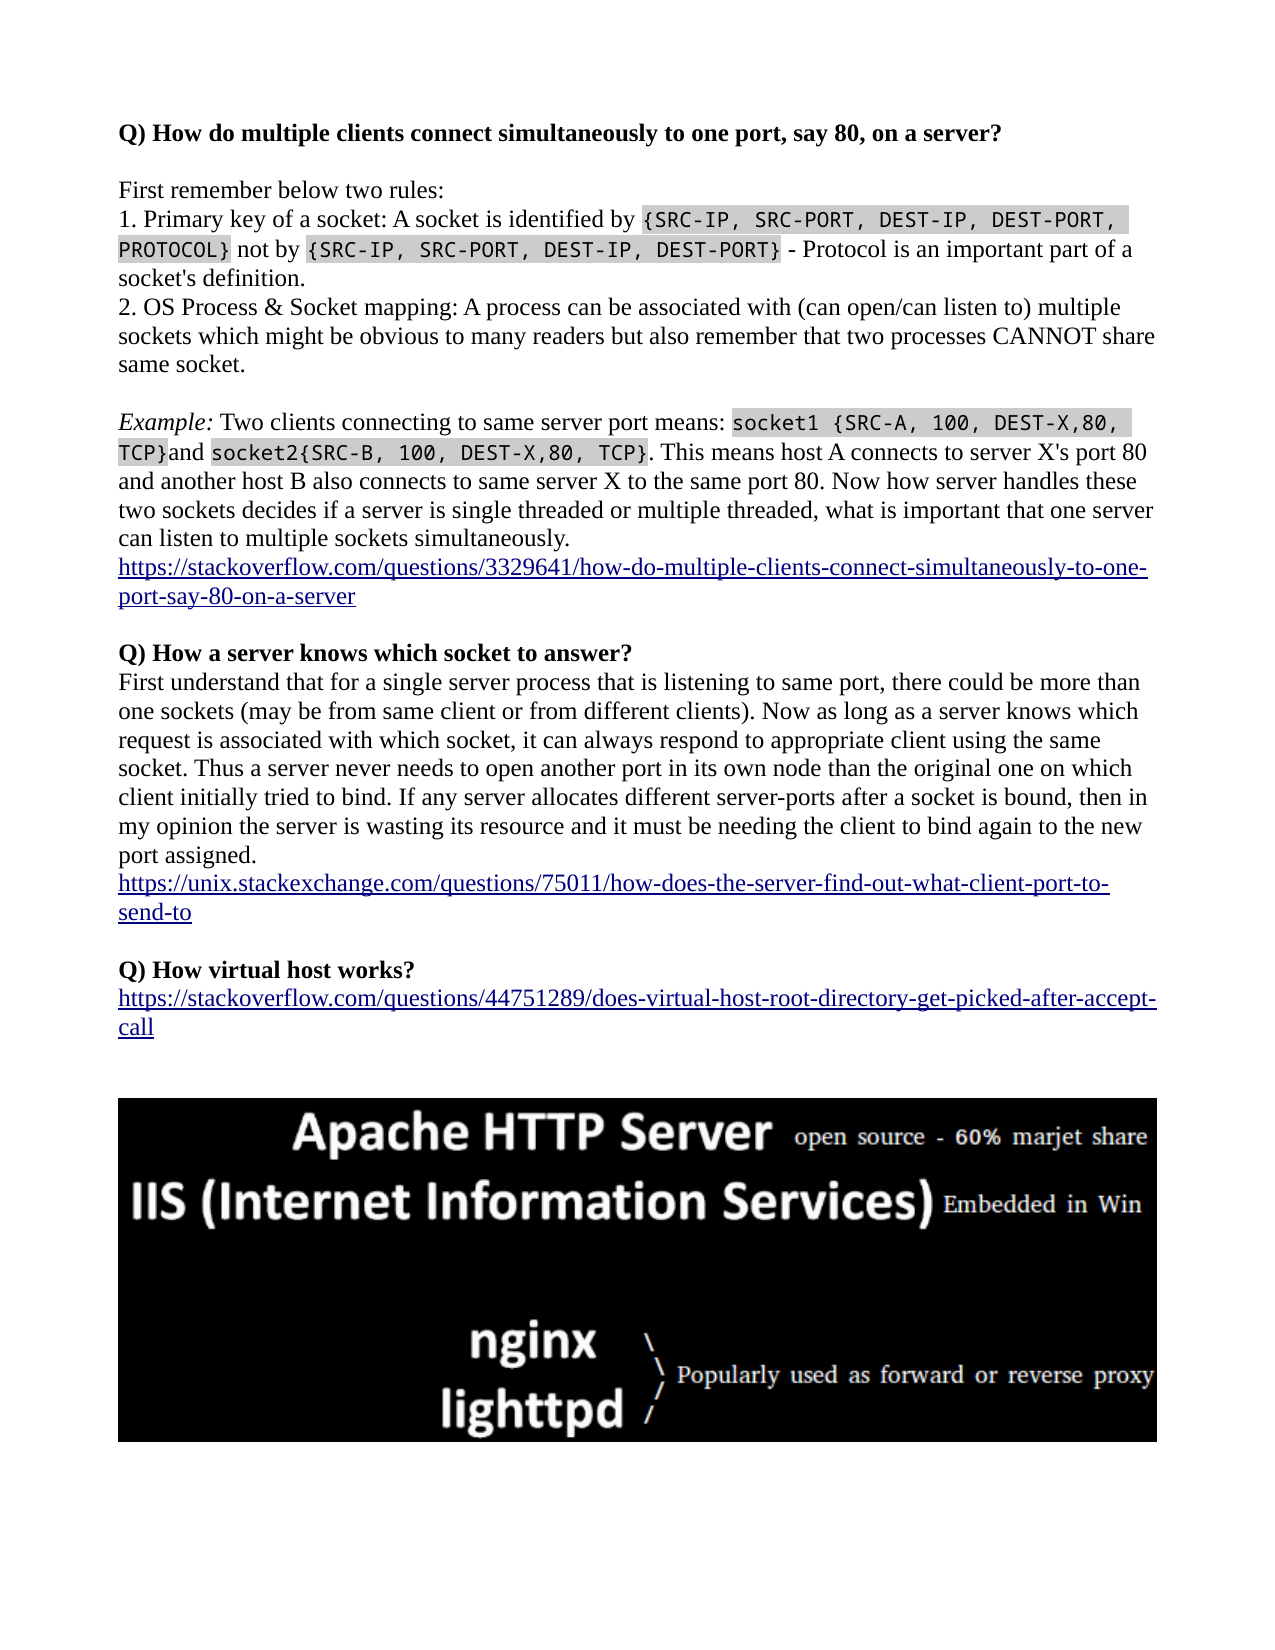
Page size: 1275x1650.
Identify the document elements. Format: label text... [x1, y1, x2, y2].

picture [118, 1098, 1157, 1442]
text Q) How virtual host works? [118, 955, 1157, 983]
text Q) How a server knows which socket to answer? [118, 638, 1157, 667]
text First understand that for a single server process that is listening to same port, there could be more than one sockets (may be from same client or from different clients). Now as long as a server knows which request is associated with which socket, it can always respond to appropriate client using the same socket. Thus a server never needs to open another port in its own node than the original one on which client initially tried to bind. If any server allocates different server-ports after a socket is bound, then in my opinion the server is wasting its resource and it must be needing the client to bind again to the new port assigned. [118, 667, 1157, 868]
text https://unix.stackexchange.com/questions/75011/how-does-the-server-find-out-what-client-port-to-send-to [118, 868, 1157, 926]
text call [118, 1010, 1157, 1041]
text 2. OS Process & Socket mapping: A process can be associated with (can open/can listen to) multiple sockets which might be obvious to many readers but also remember that two processes CANNOT share same socket. [118, 292, 1157, 378]
text https://stackoverflow.com/questions/3329641/how-do-multiple-clients-connect-simultaneously-to-one-port-say-80-on-a-server [118, 552, 1157, 610]
text https://stackoverflow.com/questions/44751289/does-virtual-host-root-directory-get-picked-after-accept- [118, 983, 1157, 1008]
text Q) How do multiple clients connect simultaneously to one port, say 80, on a server? [118, 118, 1157, 147]
text Example: Two clients connecting to same server port means: socket1 {SRC-A, 100, DEST-X,80, TCP}and socket2{SRC-B, 100, DEST-X,80, TCP}. This means host A connects to server X's port 80 and another host B also connects to same server X to the same port 80. Now how server handles these two sockets decides if a server is single threaded or multiple threaded, what is important that one server can listen to multiple sockets simultaneously. [118, 407, 1157, 552]
text First remember below two rules: [118, 176, 1157, 204]
text 1. Primary key of a socket: A socket is identified by {SRC-IP, SRC-PORT, DEST-IP, DEST-PORT, PROTOCOL} not by {SRC-IP, SRC-PORT, DEST-IP, DEST-PORT} - Protocol is an important part of a socket's definition. [118, 204, 1157, 292]
